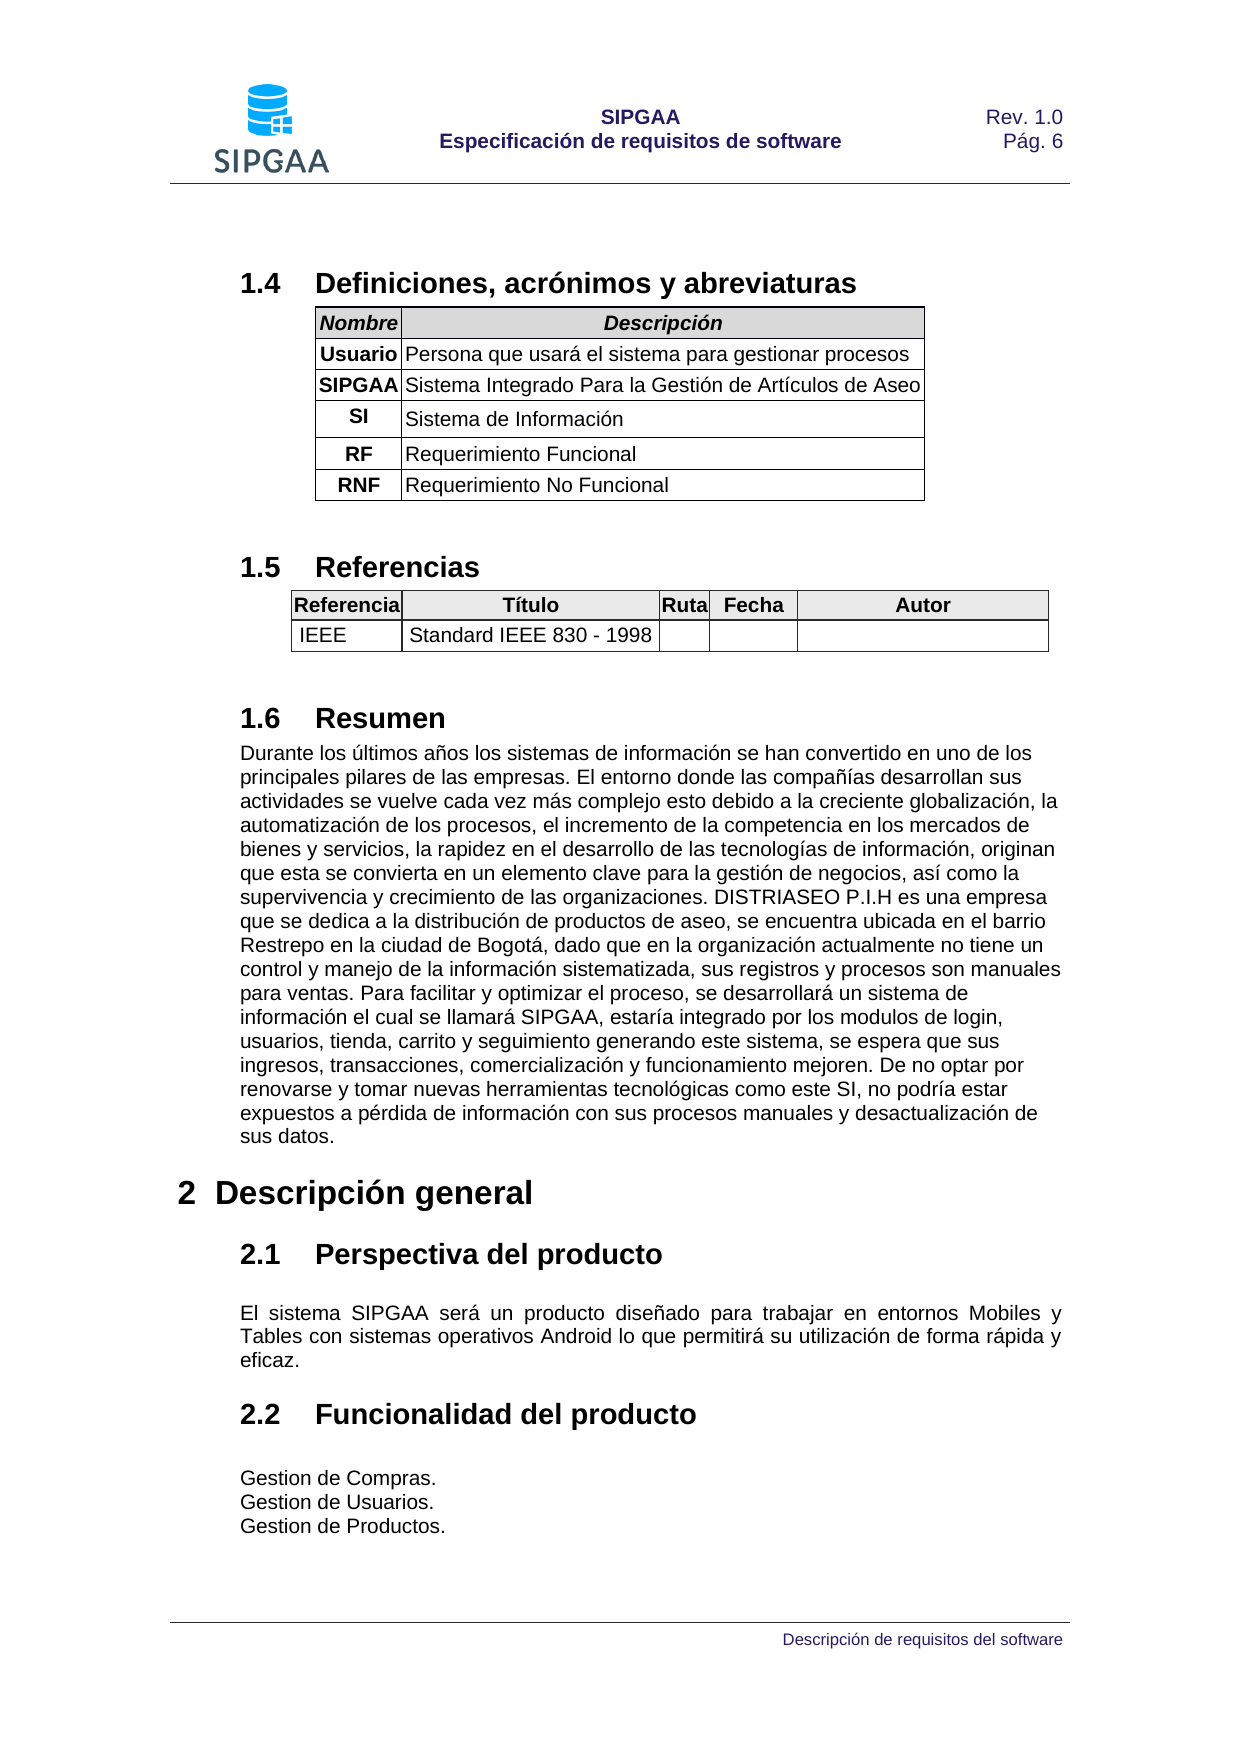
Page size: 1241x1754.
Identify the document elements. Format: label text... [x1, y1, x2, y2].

table_cell SI [316, 401, 401, 437]
table_cell [660, 621, 709, 651]
table_header Autor [798, 591, 1048, 619]
table_cell [798, 621, 1048, 651]
table_cell IEEE [292, 621, 401, 651]
table_header Título [403, 591, 659, 619]
subtitle Resumen [240, 701, 1063, 735]
table_cell Sistema Integrado Para la Gestión de Artículos de Aseo [402, 370, 924, 400]
table_header Fecha [710, 591, 797, 619]
table_cell Sistema de Información [402, 401, 924, 437]
subtitle Definiciones, acrónimos y abreviaturas [240, 267, 1063, 300]
subtitle Perspectiva del producto [240, 1237, 1063, 1270]
text Gestion de Usuarios. [240, 1490, 1063, 1514]
text Gestion de Productos. [240, 1514, 1063, 1538]
table_header Ruta [660, 591, 709, 619]
subtitle Referencias [240, 550, 1063, 583]
table_cell Requerimiento No Funcional [402, 470, 924, 500]
subtitle Funcionalidad del producto [240, 1397, 1063, 1431]
table_cell Standard IEEE 830 - 1998 [403, 621, 659, 651]
table_cell RF [316, 438, 401, 468]
table_cell RNF [316, 470, 401, 500]
table_cell Persona que usará el sistema para gestionar procesos [402, 339, 924, 369]
text Gestion de Compras. [240, 1466, 1063, 1490]
table_cell [710, 621, 797, 651]
table_cell Usuario [316, 339, 401, 369]
picture [209, 81, 333, 176]
table_header Referencia [292, 591, 401, 619]
text El sistema SIPGAA será un producto diseñado para trabajar en entornos Mobiles y Tables con sistemas operativos Android lo que permitirá su utilización de forma rápida y eficaz. [240, 1300, 1063, 1372]
table_header Nombre [316, 308, 401, 338]
table_header Descripción [402, 308, 924, 338]
subtitle Descripción general [177, 1173, 1063, 1212]
table_cell SIPGAA [316, 370, 401, 400]
text Durante los últimos años los sistemas de información se han convertido en uno de los principales pilares de las empresas. El entorno donde las compañías desarrollan sus actividades se vuelve cada vez más complejo esto debido a la creciente globalización, la automatización de los procesos, el incremento de la competencia en los mercados de bienes y servicios, la rapidez en el desarrollo de las tecnologías de información, originan que esta se convierta en un elemento clave para la gestión de negocios, así como la supervivencia y crecimiento de las organizaciones. DISTRIASEO P.I.H es una empresa que se dedica a la distribución de productos de aseo, se encuentra ubicada en el barrio Restrepo en la ciudad de Bogotá, dado que en la organización actualmente no tiene un control y manejo de la información sistematizada, sus registros y procesos son manuales para ventas. Para facilitar y optimizar el proceso, se desarrollará un sistema de información el cual se llamará SIPGAA, estaría integrado por los modulos de login, usuarios, tienda, carrito y seguimiento generando este sistema, se espera que sus ingresos, transacciones, comercialización y funcionamiento mejoren. De no optar por renovarse y tomar nuevas herramientas tecnológicas como este SI, no podría estar expuestos a pérdida de información con sus procesos manuales y desactualización de sus datos. [240, 741, 1063, 1148]
table_cell Requerimiento Funcional [402, 438, 924, 468]
